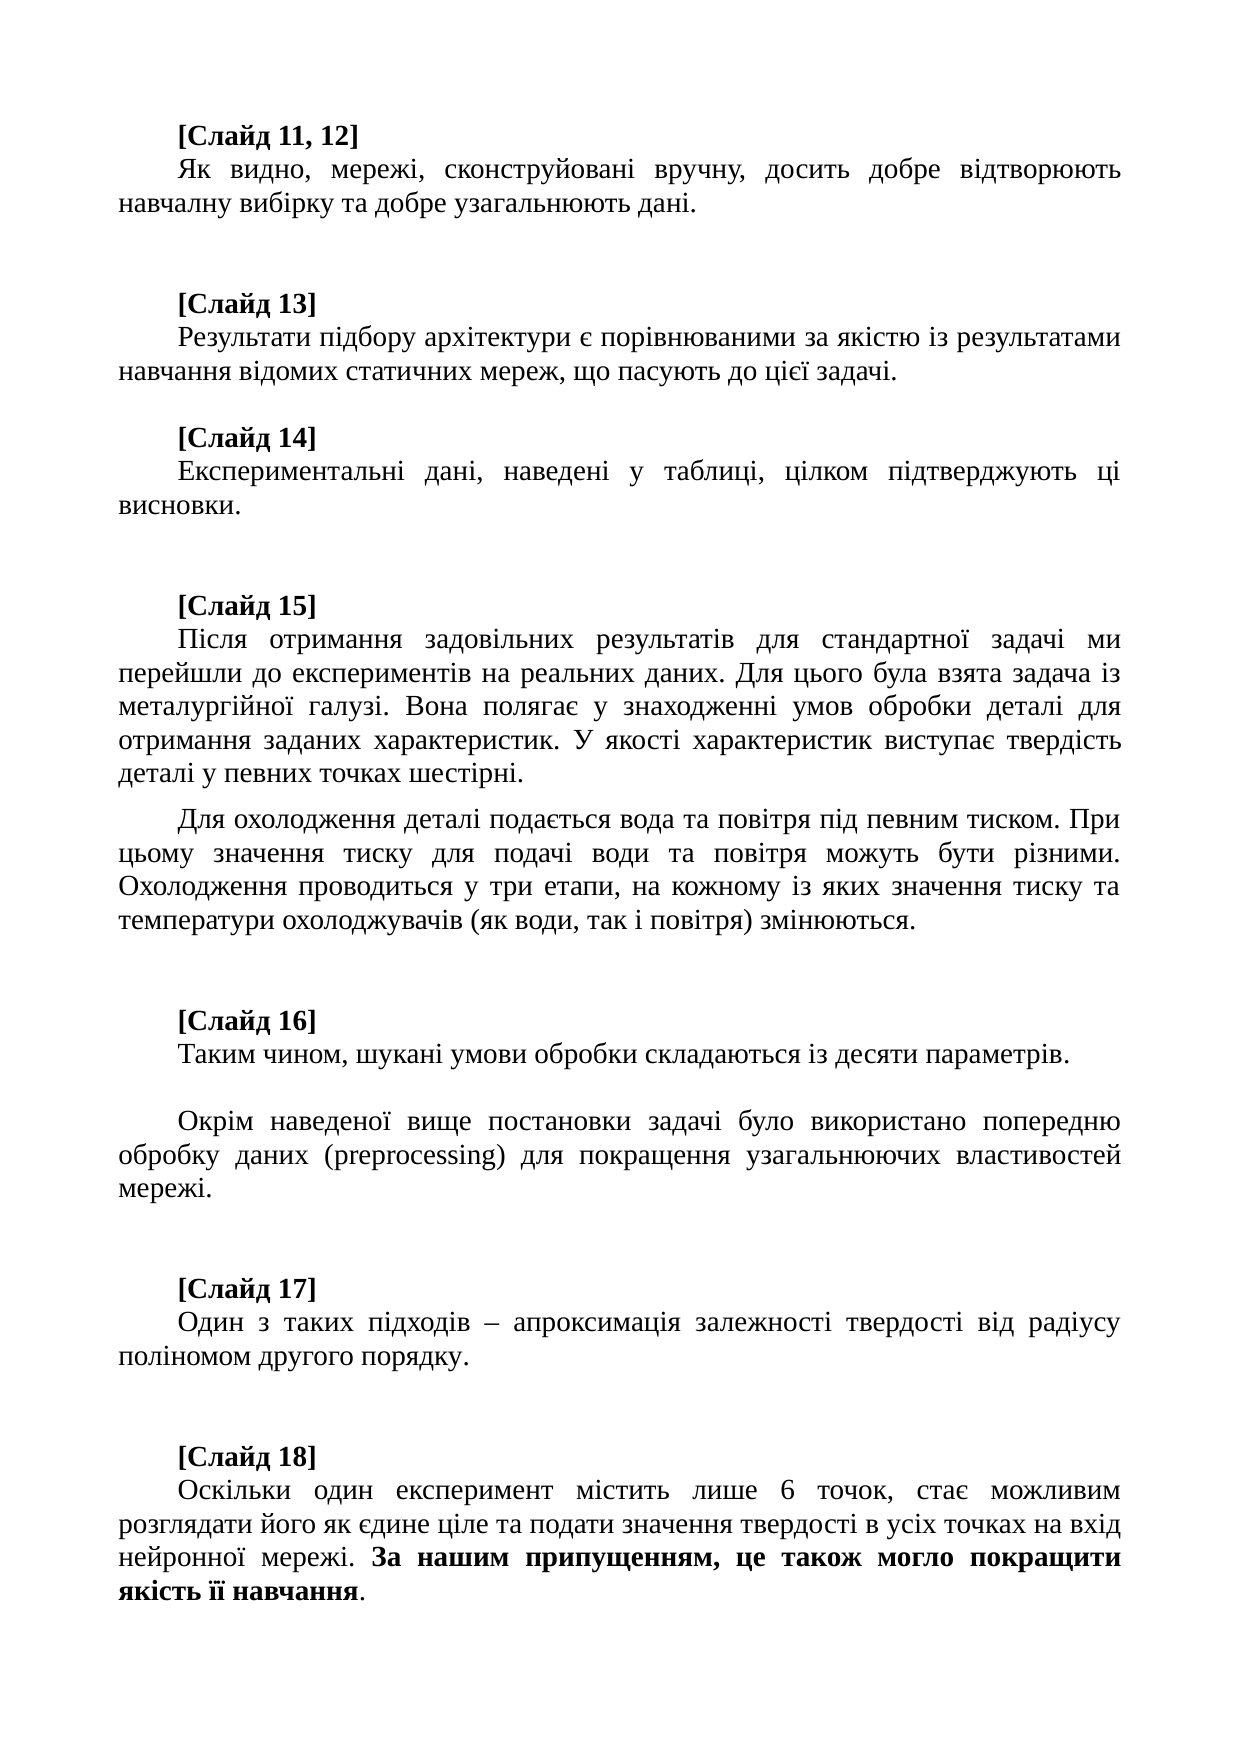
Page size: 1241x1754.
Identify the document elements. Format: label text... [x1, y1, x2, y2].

text Один з таких підходів – апроксимація залежності твердості від радіусу поліномом другого порядку. [118, 1304, 1122, 1372]
text [Слайд 18] [118, 1439, 1122, 1472]
text Результати підбору архітектури є порівнюваними за якістю із результатами навчання відомих статичних мереж, що пасують до цієї задачі. [118, 319, 1122, 386]
text [Слайд 16] [118, 1003, 1122, 1036]
text Після отримання задовільних результатів для стандартної задачі ми перейшли до експериментів на реальних даних. Для цього була взята задача із металургійної галузі. Вона полягає у знаходженні умов обробки деталі для отримання заданих характеристик. У якості характеристик виступає твердість деталі у певних точках шестірні. [118, 621, 1122, 789]
text Як видно, мережі, сконструйовані вручну, досить добре відтворюють навчалну вибірку та добре узагальнюють дані. [118, 152, 1122, 219]
text Оскільки один експеримент містить лише 6 точок, стає можливим розглядати його як єдине ціле та подати значення твердості в усіх точках на вхід нейронної мережі. За нашим припущенням, це також могло покращити якість її навчання. [118, 1472, 1122, 1606]
text Для охолодження деталі подається вода та повітря під певним тиском. При цьому значення тиску для подачі води та повітря можуть бути різними. Охолодження проводиться у три етапи, на кожному із яких значення тиску та температури охолоджувачів (як води, так і повітря) змінюються. [118, 801, 1122, 936]
text [Слайд 14] [118, 420, 1122, 453]
text [Слайд 15] [118, 588, 1122, 621]
text Експериментальні дані, наведені у таблиці, цілком підтверджують ці висновки. [118, 453, 1122, 521]
text Окрім наведеної вище постановки задачі було використано попередню обробку даних (preprocessing) для покращення узагальнюючих властивостей мережі. [118, 1103, 1122, 1204]
text [Слайд 13] [118, 286, 1122, 319]
text Таким чином, шукані умови обробки складаються із десяти параметрів. [118, 1036, 1122, 1070]
text [Слайд 11, 12] [118, 118, 1122, 152]
text [Слайд 17] [118, 1271, 1122, 1304]
